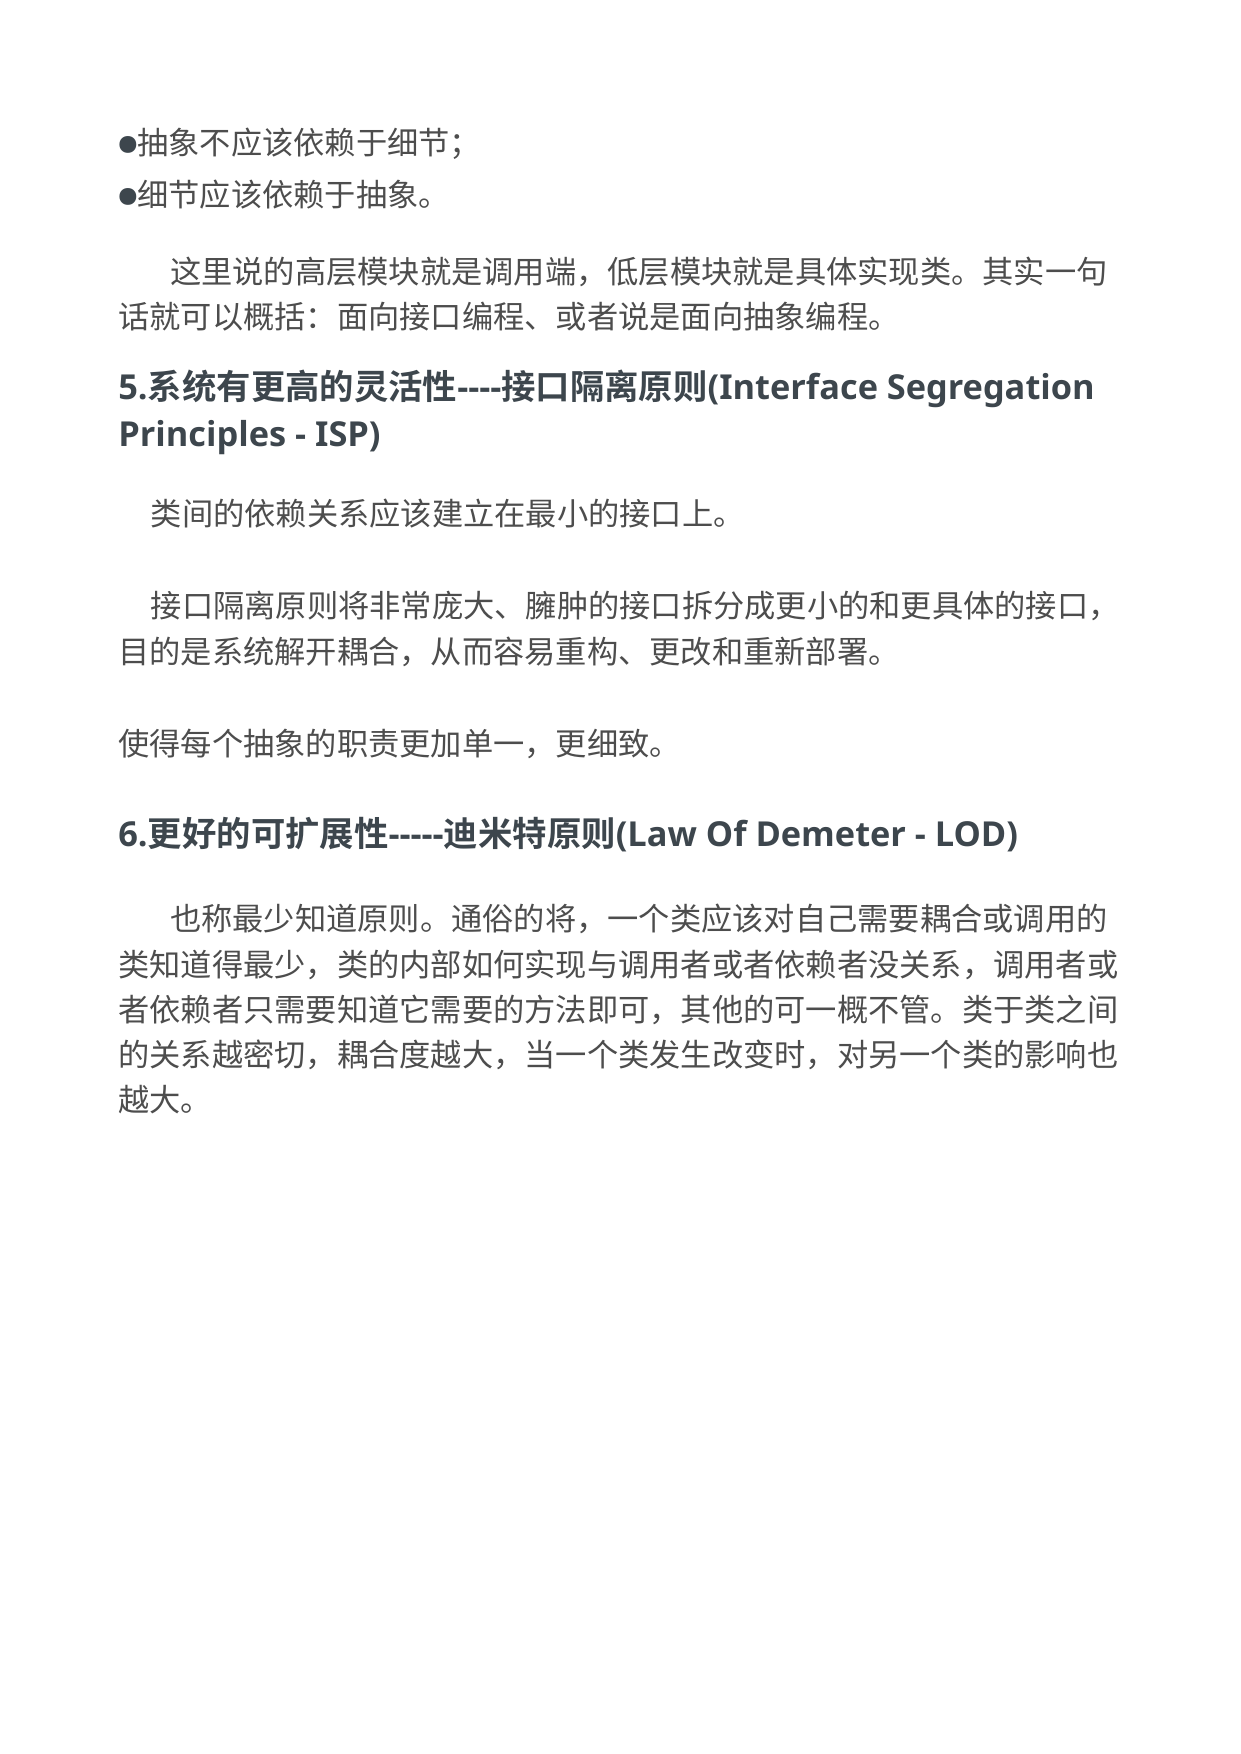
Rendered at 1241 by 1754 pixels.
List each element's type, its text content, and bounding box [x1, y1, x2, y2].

text 类间的依赖关系应该建立在最小的接口上。 [118, 489, 1122, 535]
text 使得每个抽象的职责更加单一，更细致。 [118, 719, 1122, 764]
subtitle 6.更好的可扩展性-----迪米特原则(Law Of Demeter - LOD) [118, 807, 1122, 857]
text 接口隔离原则将非常庞大、臃肿的接口拆分成更小的和更具体的接口，目的是系统解开耦合，从而容易重构、更改和重新部署。 [118, 582, 1122, 672]
subtitle 5.系统有更高的灵活性----接口隔离原则(Interface Segregation Principles - ISP) [118, 359, 1122, 456]
text 也称最少知道原则。通俗的将，一个类应该对自己需要耦合或调用的类知道得最少，类的内部如何实现与调用者或者依赖者没关系，调用者或者依赖者只需要知道它需要的方法即可，其他的可一概不管。类于类之间的关系越密切，耦合度越大，当一个类发生改变时，对另一个类的影响也越大。 [118, 894, 1122, 1121]
text 这里说的高层模块就是调用端，低层模块就是具体实现类。其实一句话就可以概括：面向接口编程、或者说是面向抽象编程。 [118, 247, 1122, 338]
list 抽象不应该依赖于细节； [118, 118, 1122, 163]
list 细节应该依赖于抽象。 [118, 170, 1122, 215]
